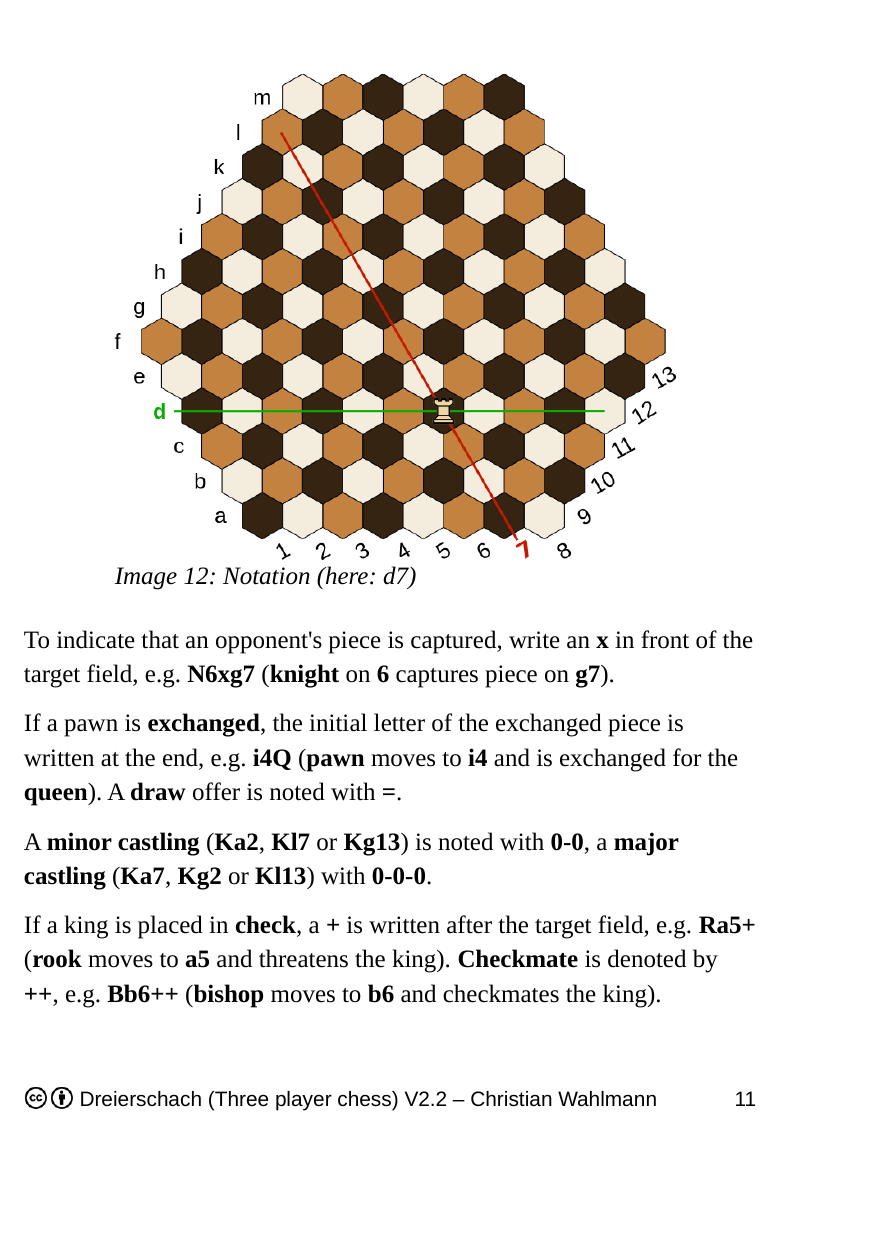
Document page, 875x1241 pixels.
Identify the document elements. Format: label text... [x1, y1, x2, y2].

text A minor castling (Ka2, Kl7 or Kg13) is noted with 0-0, a major castling (Ka7, Kg2 or Kl13) with 0-0-0. [24, 827, 756, 890]
picture [23, 1085, 74, 1110]
text To indicate that an opponent's piece is captured, write an x in front of the target field, e.g. N6xg7 (knight on 6 captures piece on g7). [24, 35, 756, 688]
text Image 12: Notation (here: d7) [114, 561, 676, 590]
text If a pawn is exchanged, the initial letter of the exchanged piece is written at the end, e.g. i4Q (pawn moves to i4 and is exchanged for the queen). A draw offer is noted with =. [24, 708, 756, 806]
picture [114, 74, 677, 561]
text If a king is placed in check, a + is written after the target field, e.g. Ra5+ (rook moves to a5 and threatens the king). Checkmate is denoted by ++, e.g. Bb6++ (bishop moves to b6 and checkmates the king). [24, 910, 756, 1008]
